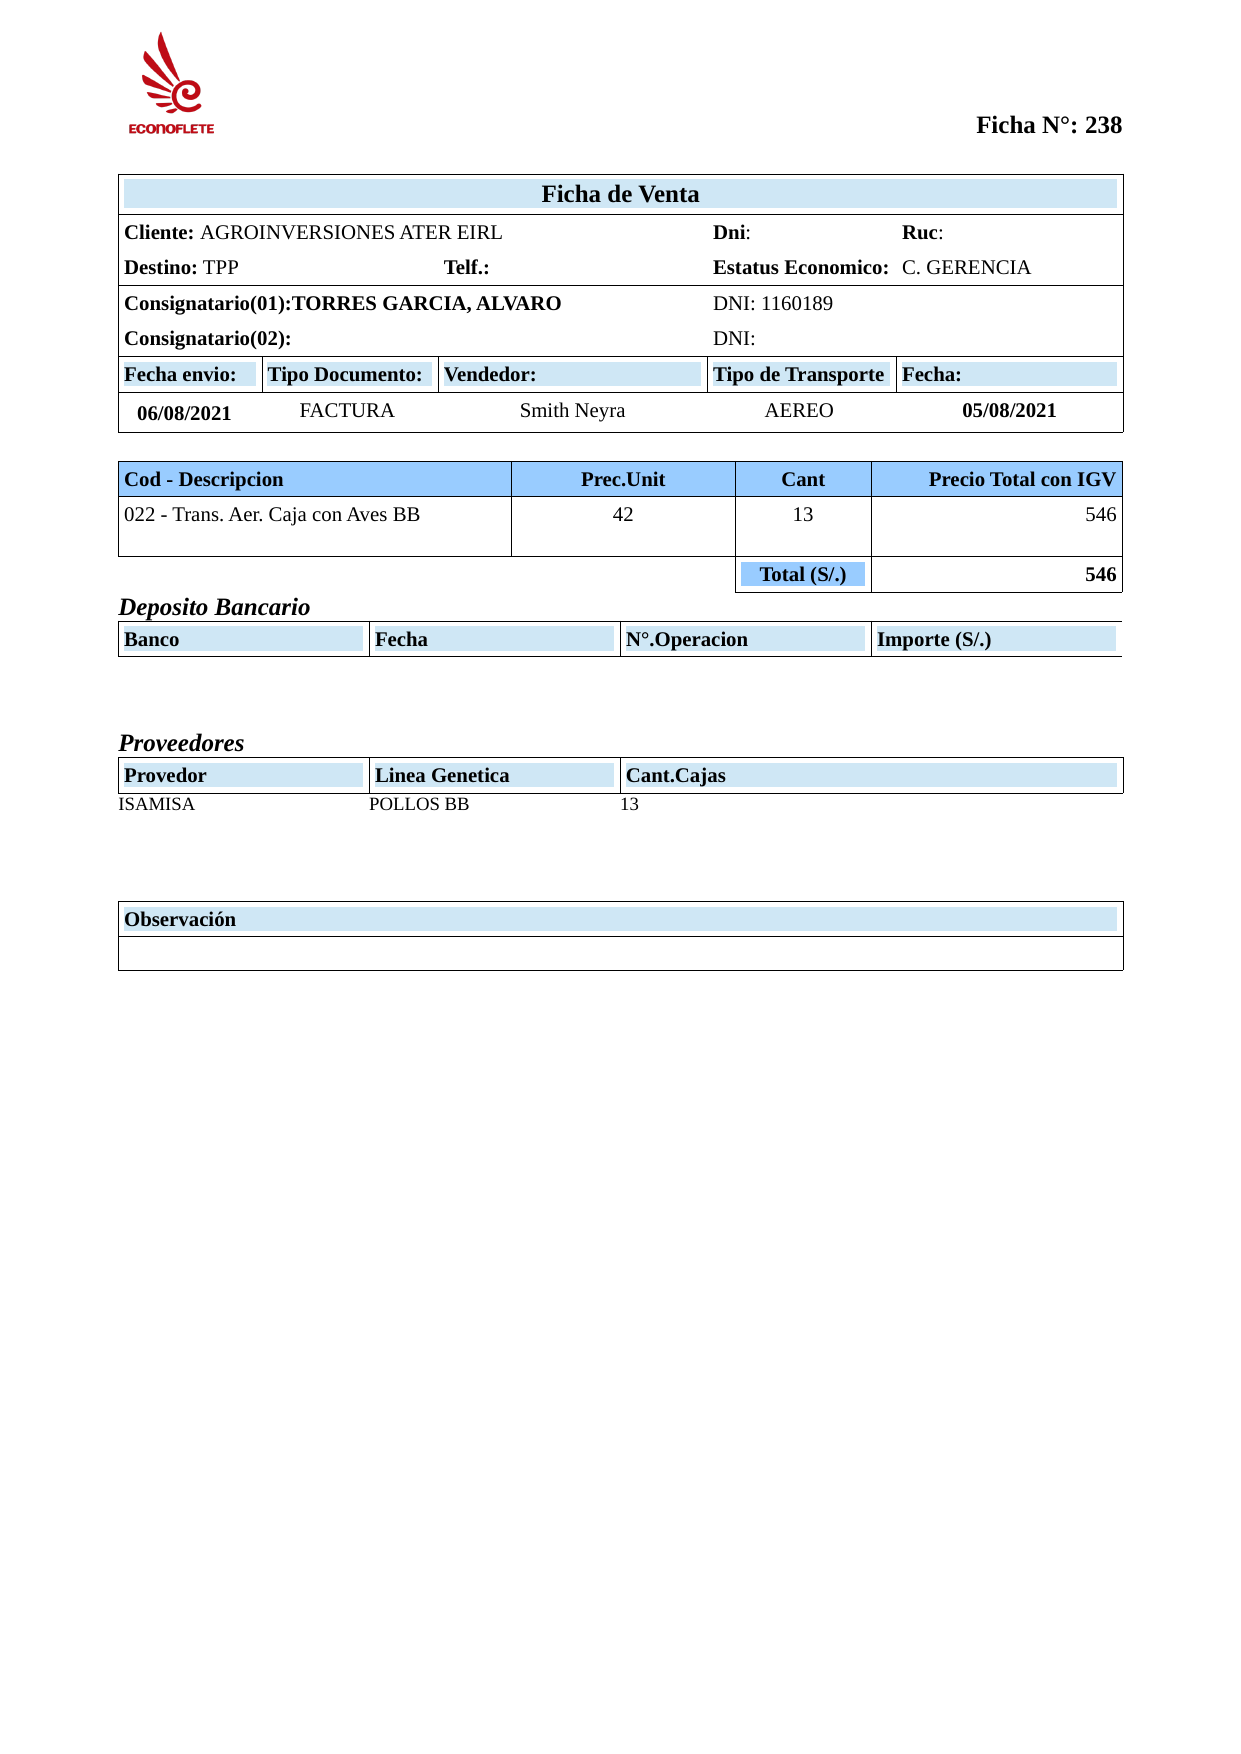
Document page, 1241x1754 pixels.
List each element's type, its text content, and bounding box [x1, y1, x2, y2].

table_cell 13 [736, 497, 871, 556]
table_cell [871, 705, 1122, 728]
table_cell Cliente: AGROINVERSIONES ATER EIRL [119, 215, 707, 249]
table_cell [369, 858, 620, 879]
table_header Ficha de Venta [119, 175, 1123, 214]
table_cell DNI: 1160189 [707, 286, 1123, 321]
table_cell [369, 879, 620, 901]
table_cell 546 [872, 557, 1122, 592]
table_cell [620, 879, 1123, 901]
table_cell [620, 858, 1123, 879]
table_header Cant [736, 462, 871, 496]
table_cell [119, 937, 1123, 969]
table_cell AEREO [707, 393, 896, 432]
picture [118, 31, 225, 134]
text Deposito Bancario [118, 592, 1122, 621]
table_cell [118, 879, 369, 901]
table_cell Consignatario(02): [119, 321, 707, 356]
table_cell [620, 836, 1123, 858]
table_cell 42 [512, 497, 735, 556]
table_cell [871, 657, 1122, 680]
table_cell ISAMISA [118, 794, 369, 814]
table_cell [369, 836, 620, 858]
table_cell POLLOS BB [369, 794, 620, 814]
table_cell Tipo de Transporte [708, 357, 896, 392]
table_header Importe (S/.) [872, 622, 1122, 656]
table_cell [620, 680, 871, 704]
table_cell 06/08/2021 [119, 393, 262, 432]
table_cell [118, 557, 511, 592]
table_header Observación [119, 902, 1123, 936]
table_cell [118, 836, 369, 858]
table_header Precio Total con IGV [872, 462, 1122, 496]
table_cell Dni: [707, 215, 896, 249]
table_cell [871, 680, 1122, 704]
table_header Cod - Descripcion [119, 462, 511, 496]
table_cell Smith Neyra [438, 393, 707, 432]
table_cell Fecha: [897, 357, 1123, 392]
table_cell [118, 657, 369, 680]
table_cell Vendedor: [439, 357, 707, 392]
table_cell [369, 680, 620, 704]
table_header Prec.Unit [512, 462, 735, 496]
table_header Provedor [119, 758, 369, 793]
table_cell DNI: [707, 321, 1123, 356]
table_cell [620, 815, 1123, 836]
table_cell [118, 858, 369, 879]
table_cell [118, 680, 369, 704]
table_cell [118, 705, 369, 728]
table_cell [369, 657, 620, 680]
table_header Fecha [370, 622, 620, 656]
table_header Cant.Cajas [621, 758, 1123, 793]
table_cell 546 [872, 497, 1122, 556]
table_header Banco [119, 622, 369, 656]
table_cell C. GERENCIA [896, 249, 1123, 285]
table_cell Total (S/.) [736, 557, 871, 592]
table_cell Tipo Documento: [263, 357, 438, 392]
table_cell Telf.: [438, 249, 707, 285]
table_cell Estatus Economico: [707, 249, 896, 285]
table_cell 05/08/2021 [896, 393, 1123, 432]
text Proveedores [118, 728, 1122, 757]
table_cell Fecha envio: [119, 357, 262, 392]
table_cell 13 [620, 794, 1123, 814]
table_cell [620, 705, 871, 728]
table_header Linea Genetica [370, 758, 620, 793]
table_cell 022 - Trans. Aer. Caja con Aves BB [119, 497, 511, 556]
table_cell Destino: TPP [119, 249, 438, 285]
table_cell Ruc: [896, 215, 1123, 249]
table_cell [369, 705, 620, 728]
table_cell [369, 815, 620, 836]
table_cell [620, 657, 871, 680]
table_cell Consignatario(01):TORRES GARCIA, ALVARO [119, 286, 707, 321]
table_header N°.Operacion [621, 622, 871, 656]
table_cell [118, 815, 369, 836]
table_cell [511, 557, 735, 592]
table_cell FACTURA [262, 393, 438, 432]
